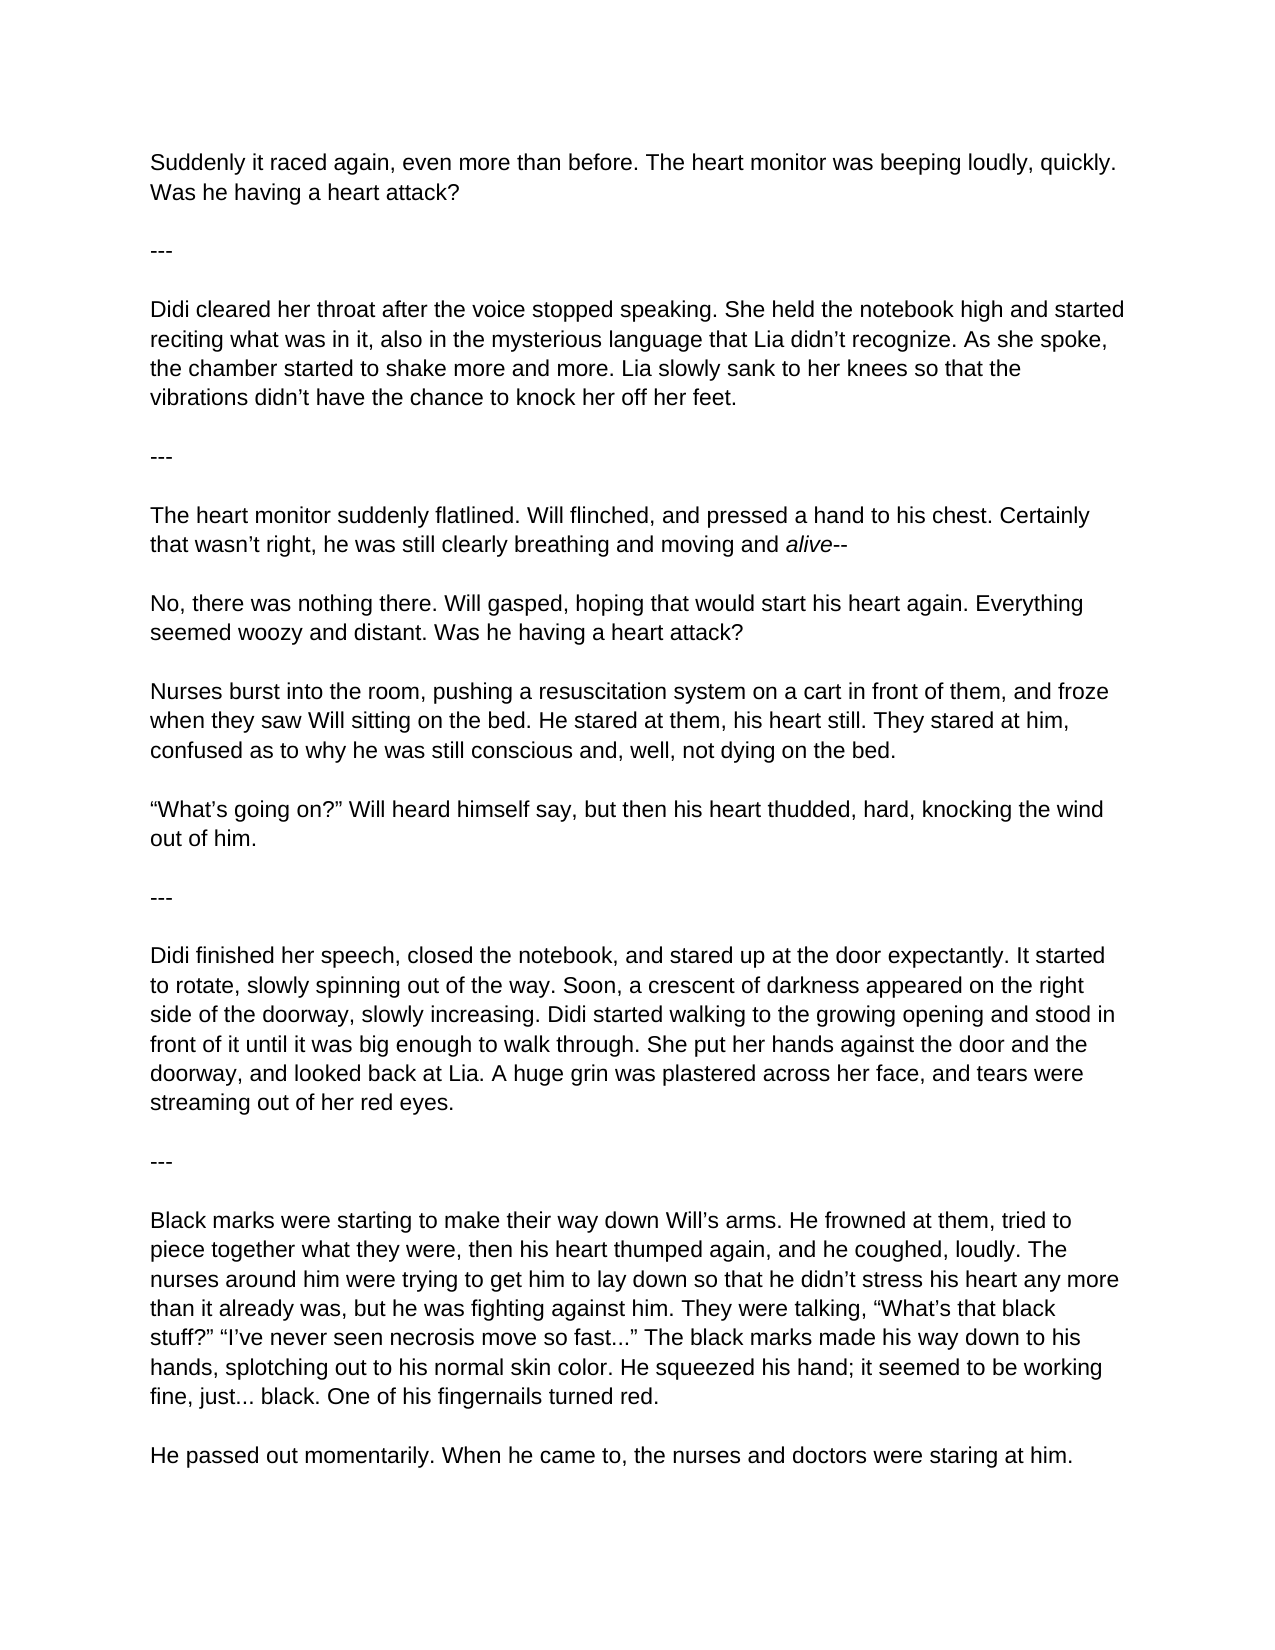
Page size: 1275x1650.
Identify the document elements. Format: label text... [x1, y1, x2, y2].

text --- [150, 1149, 1125, 1174]
text --- [150, 238, 1125, 264]
text Didi finished her speech, closed the notebook, and stared up at the door expectantly. It started to rotate, slowly spinning out of the way. Soon, a crescent of darkness appeared on the right side of the doorway, slowly increasing. Didi started walking to the growing opening and stood in front of it until it was big enough to walk through. She put her hands against the door and the doorway, and looked back at Lia. A huge grin was plastered across her face, and tears were streaming out of her red eyes. [150, 943, 1125, 1116]
text --- [150, 444, 1125, 469]
text “What’s going on?” Will heard himself say, but then his heart thudded, hard, knocking the wind out of him. [150, 796, 1125, 851]
text Nurses burst into the room, pushing a resuscitation system on a cart in front of them, and froze when they saw Will sitting on the bed. He stared at them, his heart still. They stared at him, confused as to why he was still conscious and, well, not dying on the bed. [150, 679, 1125, 763]
text --- [150, 884, 1125, 910]
text Didi cleared her throat after the voice stopped speaking. She held the notebook high and started reciting what was in it, also in the mysterious language that Lia didn’t recognize. As she spoke, the chamber started to shake more and more. Lia slowly sank to her knees so that the vibrations didn’t have the chance to knock her off her feet. [150, 297, 1125, 411]
text No, there was nothing there. Will gasped, hoping that would start his heart again. Everything seemed woozy and distant. Was he having a heart attack? [150, 591, 1125, 646]
text Suddenly it raced again, even more than before. The heart monitor was beeping loudly, quickly. Was he having a heart attack? [150, 150, 1125, 205]
text He passed out momentarily. When he came to, the nurses and doctors were staring at him. [150, 1442, 1125, 1468]
text The heart monitor suddenly flatlined. Will flinched, and pressed a hand to his chest. Certainly that wasn’t right, he was still clearly breathing and moving and alive-- [150, 502, 1125, 557]
text Black marks were starting to make their way down Will’s arms. He frowned at them, tried to piece together what they were, then his heart thumped again, and he coughed, loudly. The nurses around him were trying to get him to lay down so that he didn’t stress his heart any more than it already was, but he was fighting against him. They were talking, “What’s that black stuff?” “I’ve never seen necrosis move so fast...” The black marks made his way down to his hands, splotching out to his normal skin color. He squeezed his hand; it seemed to be working fine, just... black. One of his fingernails turned red. [150, 1207, 1125, 1409]
